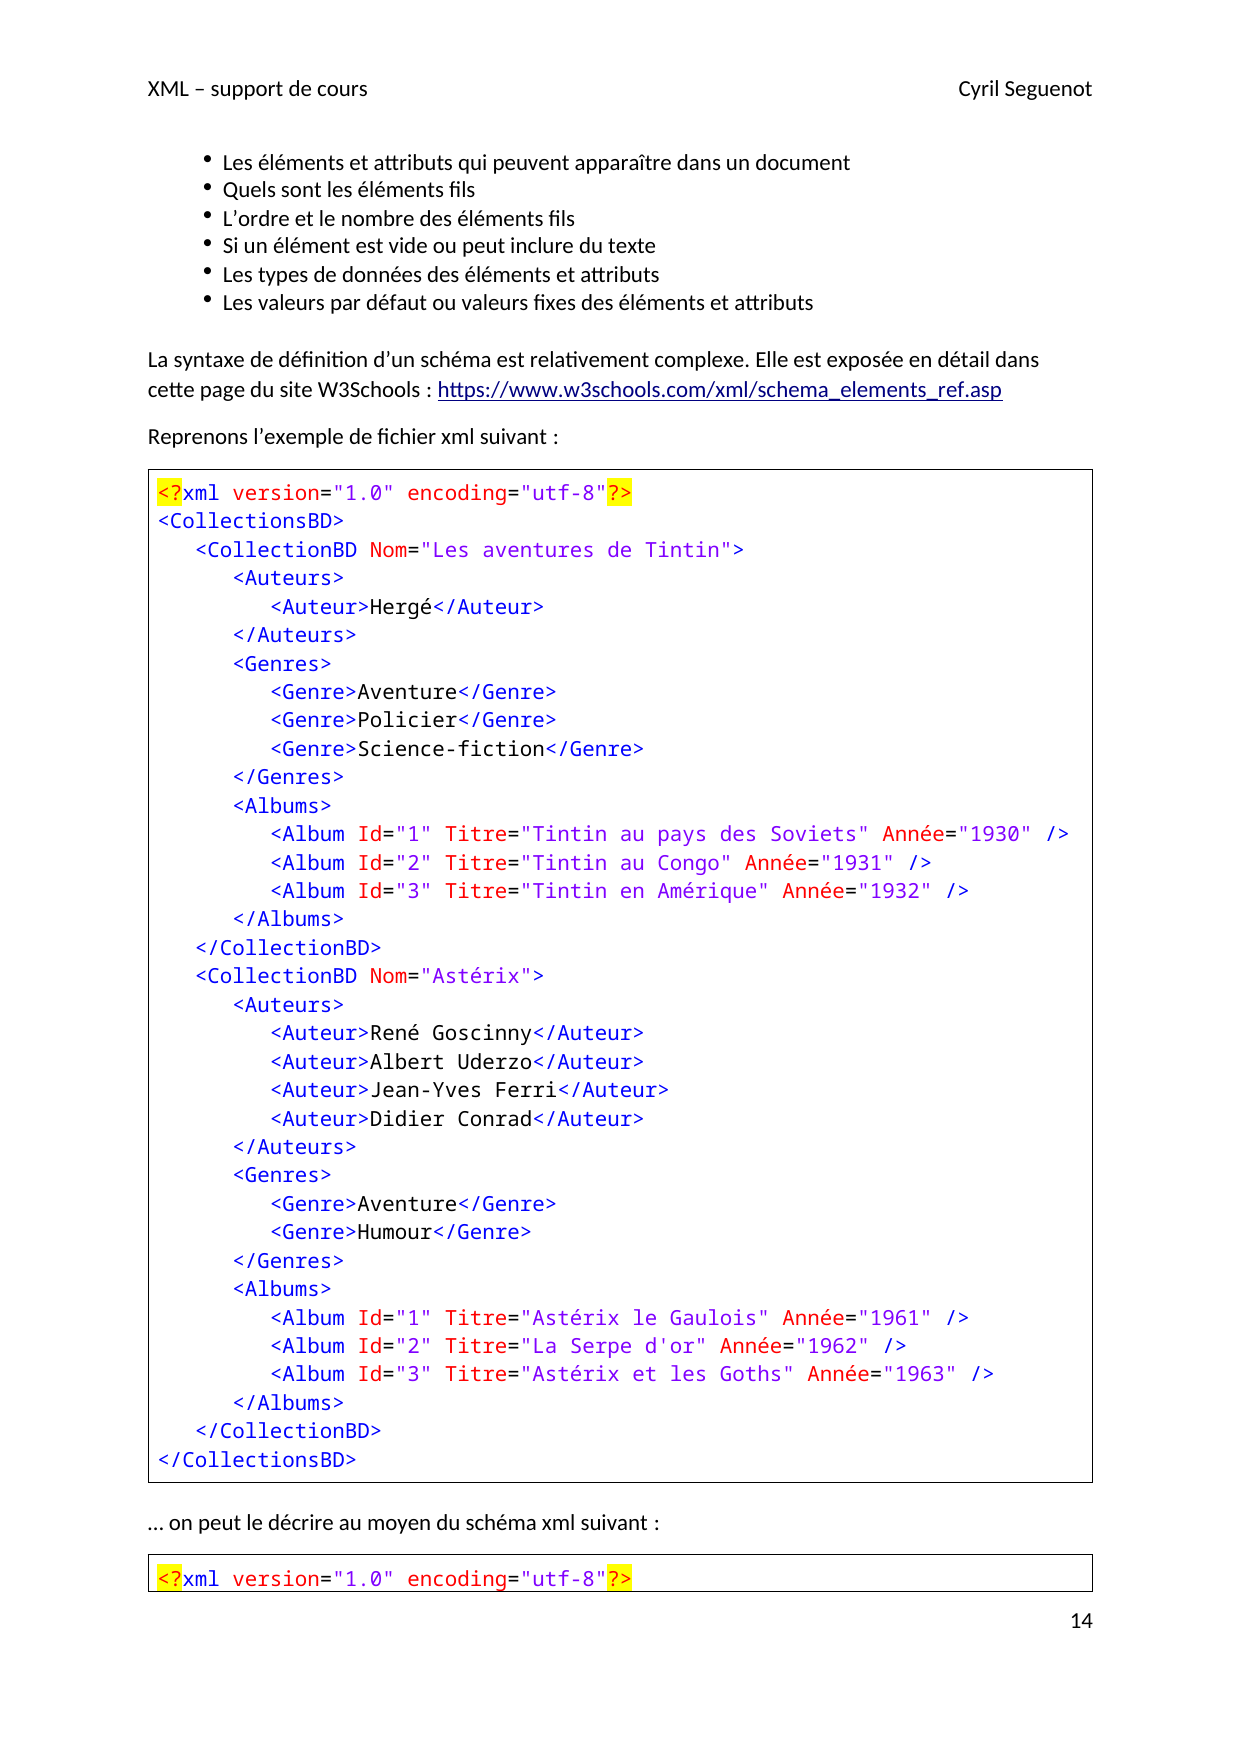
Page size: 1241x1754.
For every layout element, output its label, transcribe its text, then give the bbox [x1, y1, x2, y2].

text </CollectionBD> [149, 924, 1092, 952]
list Les éléments et attributs qui peuvent apparaître dans un document [204, 148, 1093, 176]
text </Genres> [149, 753, 1092, 781]
text <Album Id="1" Titre="Tintin au pays des Soviets" Année="1930" /> [149, 810, 1092, 838]
text <Album Id="2" Titre="La Serpe d'or" Année="1962" /> [149, 1322, 1092, 1350]
text </Genres> [149, 1236, 1092, 1265]
list Quels sont les éléments fils [204, 176, 1093, 204]
text La syntaxe de définition d’un schéma est relativement complexe. Elle est exposée en détail dans cette page du site W3Schools : https://www.w3schools.com/xml/schema_elements_ref.asp [148, 346, 1093, 403]
list Si un élément est vide ou peut inclure du texte [204, 232, 1093, 260]
text <Genre>Aventure</Genre> [149, 1179, 1092, 1208]
text <Album Id="1" Titre="Astérix le Gaulois" Année="1961" /> [149, 1293, 1092, 1322]
text </CollectionBD> [149, 1407, 1092, 1436]
text </Auteurs> [149, 1123, 1092, 1151]
text <CollectionBD Nom="Les aventures de Tintin"> [149, 526, 1092, 554]
text <Albums> [149, 1265, 1092, 1293]
list Les valeurs par défaut ou valeurs fixes des éléments et attributs [204, 288, 1093, 316]
text <Auteur>Didier Conrad</Auteur> [149, 1094, 1092, 1123]
text <Album Id="2" Titre="Tintin au Congo" Année="1931" /> [149, 838, 1092, 867]
text </Auteurs> [149, 611, 1092, 639]
list L’ordre et le nombre des éléments fils [204, 204, 1093, 232]
text </CollectionsBD> [149, 1436, 1092, 1482]
text <Album Id="3" Titre="Tintin en Amérique" Année="1932" /> [149, 867, 1092, 895]
text <Auteur>Jean-Yves Ferri</Auteur> [149, 1066, 1092, 1094]
text <CollectionBD Nom="Astérix"> [149, 952, 1092, 981]
text <Album Id="3" Titre="Astérix et les Goths" Année="1963" /> [149, 1350, 1092, 1379]
text <Albums> [149, 781, 1092, 810]
text <Auteur>René Goscinny</Auteur> [149, 1009, 1092, 1037]
text </Albums> [149, 895, 1092, 924]
list Les types de données des éléments et attributs [204, 260, 1093, 288]
text <Genre>Policier</Genre> [149, 696, 1092, 724]
text <Genres> [149, 1151, 1092, 1179]
text <Auteurs> [149, 554, 1092, 582]
text <Auteurs> [149, 981, 1092, 1009]
text Reprenons l’exemple de fichier xml suivant : [148, 422, 1093, 450]
text </Albums> [149, 1379, 1092, 1407]
text <Auteur>Albert Uderzo</Auteur> [149, 1037, 1092, 1066]
text … on peut le décrire au moyen du schéma xml suivant : [148, 1508, 1093, 1536]
text <?xml version="1.0" encoding="utf-8"?> [149, 470, 1092, 497]
text <Auteur>Hergé</Auteur> [149, 582, 1092, 611]
text <Genres> [149, 639, 1092, 668]
text <Genre>Humour</Genre> [149, 1208, 1092, 1236]
text <CollectionsBD> [149, 497, 1092, 526]
text <?xml version="1.0" encoding="utf-8"?> [149, 1555, 1092, 1591]
text <Genre>Science-fiction</Genre> [149, 724, 1092, 753]
text <Genre>Aventure</Genre> [149, 668, 1092, 696]
